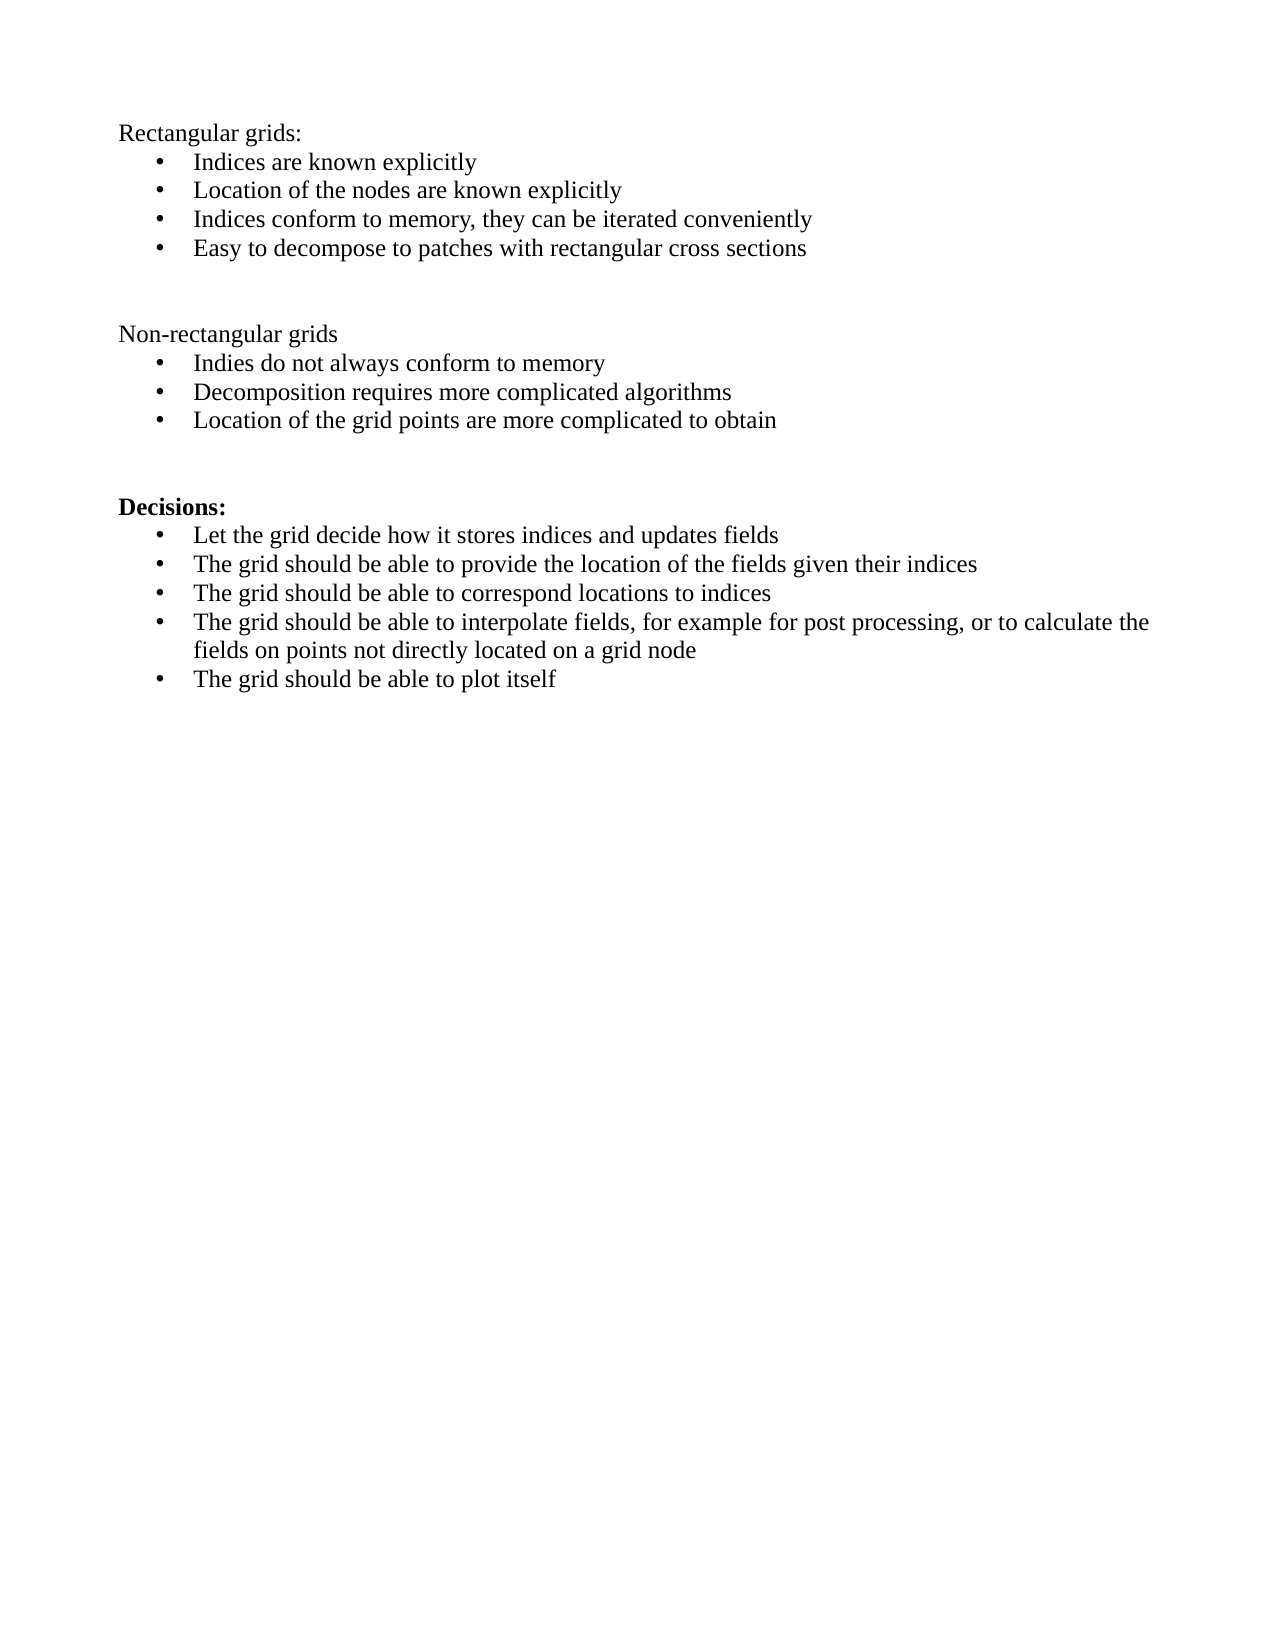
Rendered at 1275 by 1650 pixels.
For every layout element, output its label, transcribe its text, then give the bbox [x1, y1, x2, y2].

list Indices are known explicitly [156, 147, 1157, 176]
text Non-rectangular grids [118, 319, 1157, 348]
list The grid should be able to provide the location of the fields given their indices [156, 549, 1157, 578]
list Location of the grid points are more complicated to obtain [156, 406, 1157, 434]
list The grid should be able to correspond locations to indices [156, 578, 1157, 607]
list Indies do not always conform to memory [156, 348, 1157, 377]
list Decomposition requires more complicated algorithms [156, 377, 1157, 406]
list The grid should be able to interpolate fields, for example for post processing, or to calculate the fields on points not directly located on a grid node [156, 607, 1157, 664]
list Indices conform to memory, they can be iterated conveniently [156, 204, 1157, 233]
list Location of the nodes are known explicitly [156, 176, 1157, 204]
text Decisions: [118, 492, 1157, 521]
list Easy to decompose to patches with rectangular cross sections [156, 233, 1157, 262]
list Let the grid decide how it stores indices and updates fields [156, 521, 1157, 549]
list The grid should be able to plot itself [156, 664, 1157, 693]
text Rectangular grids: [118, 118, 1157, 147]
